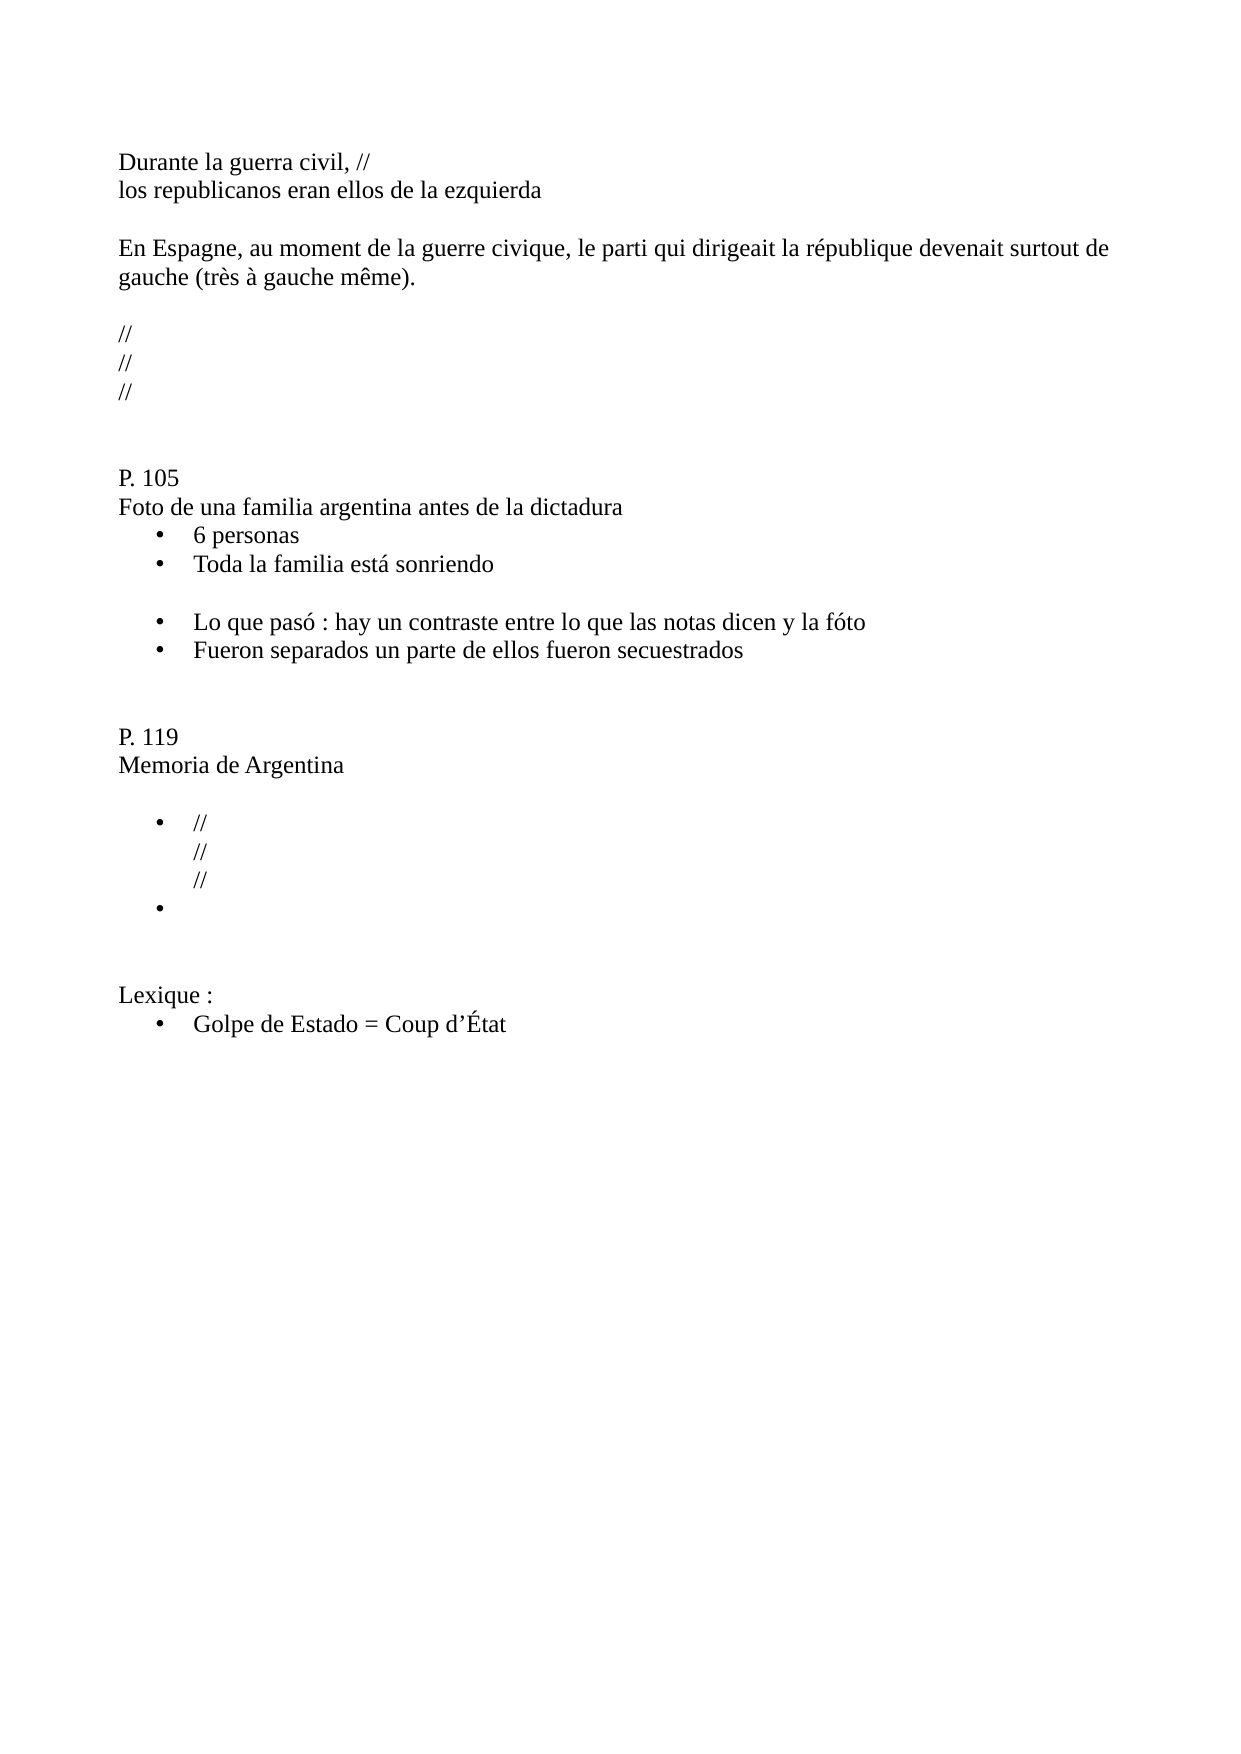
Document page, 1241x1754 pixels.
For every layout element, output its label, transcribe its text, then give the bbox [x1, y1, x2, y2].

list Toda la familia está sonriendo [156, 549, 1122, 578]
list Golpe de Estado = Coup d’État [156, 1009, 1122, 1038]
text // [118, 319, 1122, 348]
text // [118, 377, 1122, 406]
list 6 personas [156, 521, 1122, 549]
text // [118, 348, 1122, 377]
text Lexique : [118, 981, 1122, 1009]
text Durante la guerra civil, // [118, 147, 1122, 176]
text Memoria de Argentina [118, 751, 1122, 779]
list Lo que pasó : hay un contraste entre lo que las notas dicen y la fóto [156, 607, 1122, 636]
text Foto de una familia argentina antes de la dictadura [118, 492, 1122, 521]
list // [156, 866, 1122, 894]
text P. 119 [118, 722, 1122, 751]
text P. 105 [118, 463, 1122, 492]
list Fueron separados un parte de ellos fueron secuestrados [156, 636, 1122, 664]
list // [156, 837, 1122, 866]
text En Espagne, au moment de la guerre civique, le parti qui dirigeait la république devenait surtout de gauche (très à gauche même). [118, 233, 1122, 291]
text los republicanos eran ellos de la ezquierda [118, 176, 1122, 204]
list // [156, 808, 1122, 837]
